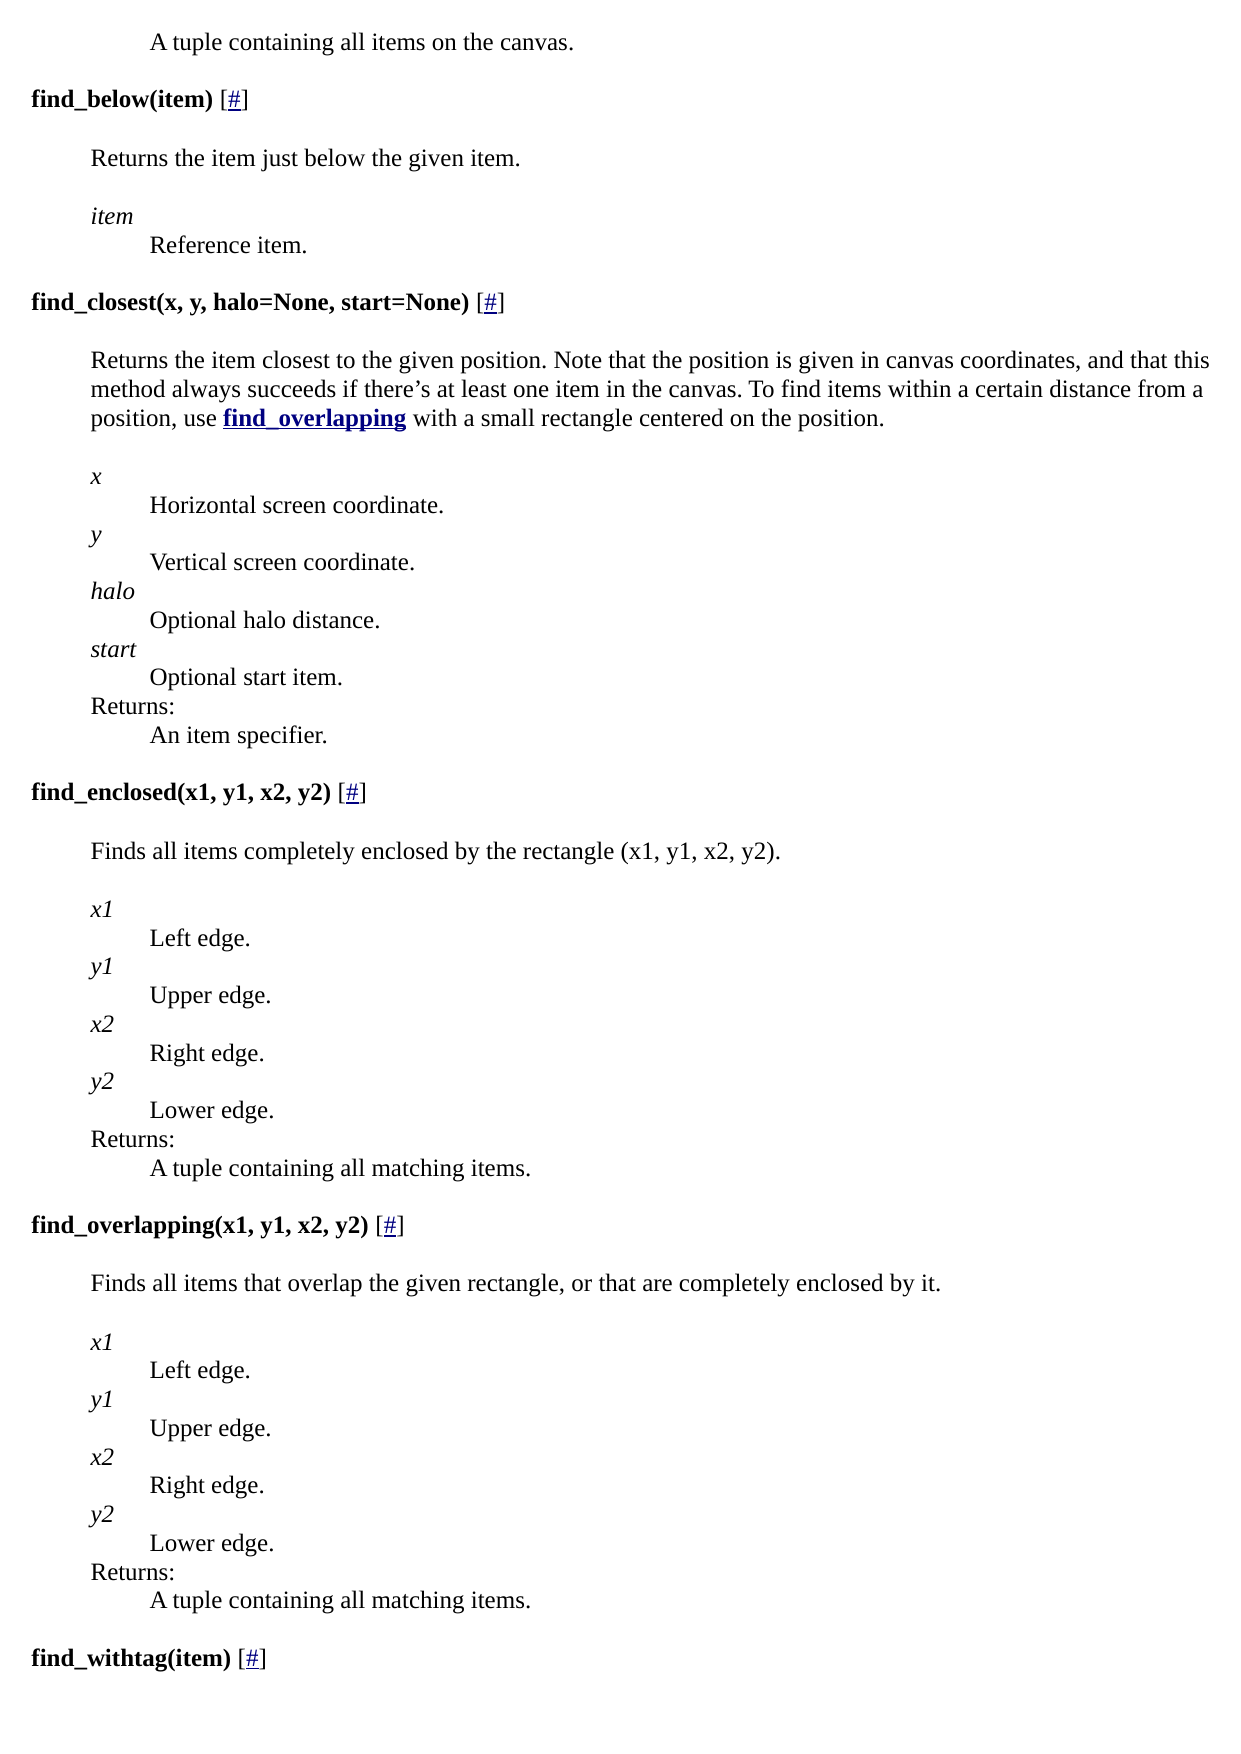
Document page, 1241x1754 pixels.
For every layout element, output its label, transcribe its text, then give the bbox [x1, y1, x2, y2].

list Right edge. [149, 1038, 1212, 1066]
subtitle find_withtag(item) [#] [31, 1643, 1212, 1672]
subtitle x2 [90, 1009, 1212, 1038]
subtitle y1 [90, 1384, 1212, 1413]
list Optional start item. [149, 662, 1212, 691]
list Lower edge. [149, 1095, 1212, 1124]
subtitle y [90, 519, 1212, 547]
list Horizontal screen coordinate. [149, 490, 1212, 519]
subtitle x [90, 461, 1212, 490]
list Left edge. [149, 923, 1212, 951]
list Reference item. [149, 230, 1212, 258]
list A tuple containing all matching items. [149, 1585, 1212, 1614]
subtitle find_overlapping(x1, y1, x2, y2) [#] [31, 1210, 1212, 1239]
list Vertical screen coordinate. [149, 547, 1212, 576]
list Finds all items completely enclosed by the rectangle (x1, y1, x2, y2). [90, 836, 1212, 864]
subtitle start [90, 634, 1212, 662]
subtitle halo [90, 576, 1212, 605]
subtitle find_enclosed(x1, y1, x2, y2) [#] [31, 777, 1212, 806]
list Finds all items that overlap the given rectangle, or that are completely enclosed by it. [90, 1268, 1212, 1297]
subtitle y1 [90, 951, 1212, 980]
subtitle x1 [90, 1327, 1212, 1355]
list Left edge. [149, 1355, 1212, 1384]
subtitle find_closest(x, y, halo=None, start=None) [#] [31, 287, 1212, 316]
subtitle y2 [90, 1499, 1212, 1528]
subtitle Returns: [90, 1124, 1212, 1153]
subtitle x2 [90, 1442, 1212, 1470]
subtitle Returns: [90, 691, 1212, 720]
list A tuple containing all matching items. [149, 1153, 1212, 1181]
list Returns the item just below the given item. [90, 143, 1212, 172]
subtitle item [90, 201, 1212, 230]
subtitle find_below(item) [#] [31, 84, 1212, 113]
subtitle Returns: [90, 1557, 1212, 1585]
list Optional halo distance. [149, 605, 1212, 634]
list An item specifier. [149, 720, 1212, 749]
subtitle x1 [90, 894, 1212, 923]
list Lower edge. [149, 1528, 1212, 1557]
list Right edge. [149, 1470, 1212, 1499]
list A tuple containing all items on the canvas. [149, 27, 1212, 56]
list Upper edge. [149, 980, 1212, 1009]
list Upper edge. [149, 1413, 1212, 1442]
subtitle y2 [90, 1066, 1212, 1095]
list Returns the item closest to the given position. Note that the position is given in canvas coordinates, and that this method always succeeds if there’s at least one item in the canvas. To find items within a certain distance from a position, use find_overlapping with a small rectangle centered on the position. [90, 346, 1212, 432]
